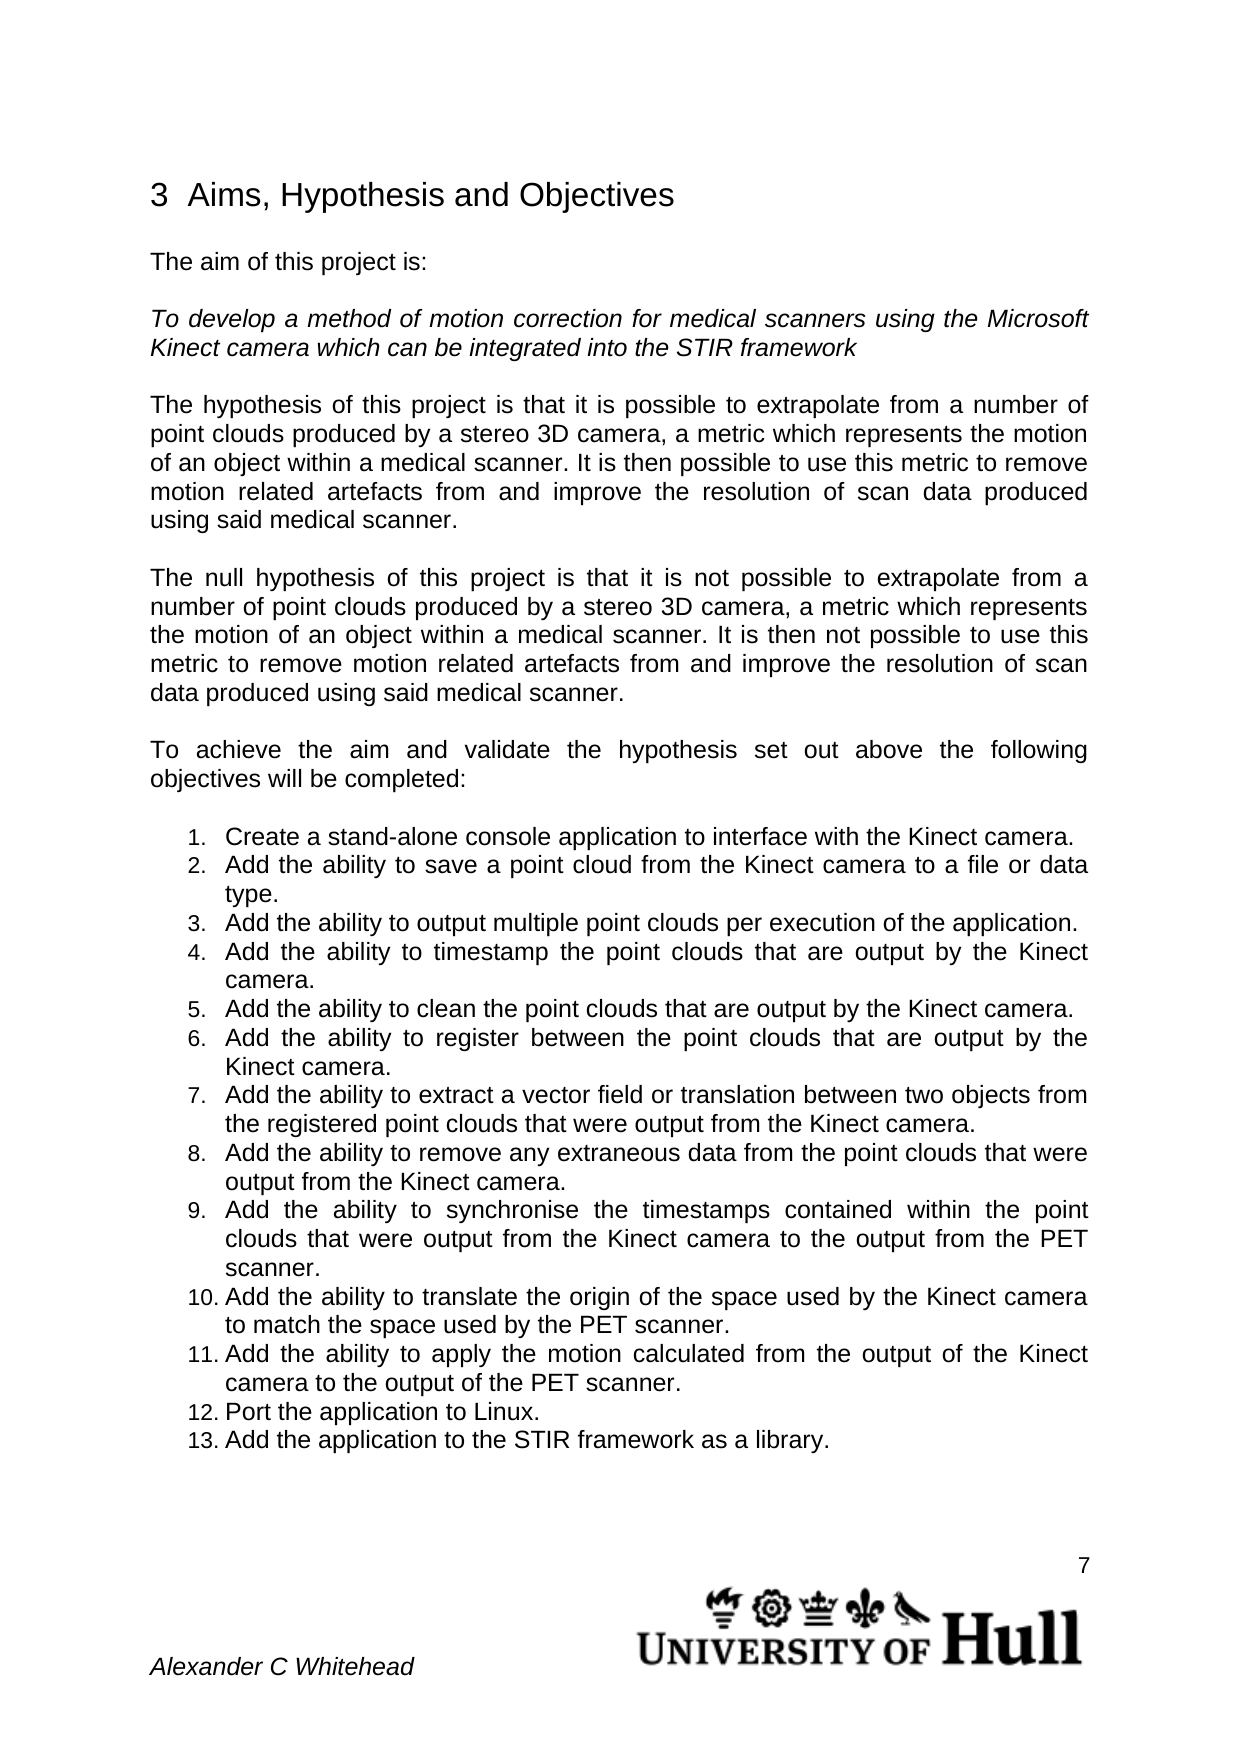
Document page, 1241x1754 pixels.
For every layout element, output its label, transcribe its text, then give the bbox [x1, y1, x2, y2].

list Add the application to the STIR framework as a library. [187, 1426, 1090, 1454]
text To achieve the aim and validate the hypothesis set out above the following objectives will be completed: [150, 736, 1090, 793]
list Add the ability to clean the point clouds that are output by the Kinect camera. [187, 994, 1090, 1023]
text The hypothesis of this project is that it is possible to extrapolate from a number of point clouds produced by a stereo 3D camera, a metric which represents the motion of an object within a medical scanner. It is then possible to use this metric to remove motion related artefacts from and improve the resolution of scan data produced using said medical scanner. [150, 391, 1090, 534]
text To develop a method of motion correction for medical scanners using the Microsoft Kinect camera which can be integrated into the STIR framework [150, 304, 1090, 362]
list Add the ability to extract a vector field or translation between two objects from the registered point clouds that were output from the Kinect camera. [187, 1081, 1090, 1138]
list Add the ability to output multiple point clouds per execution of the application. [187, 908, 1090, 937]
subtitle Aims, Hypothesis and Objectives [150, 175, 1090, 213]
list Add the ability to timestamp the point clouds that are output by the Kinect camera. [187, 937, 1090, 994]
list Add the ability to register between the point clouds that are output by the Kinect camera. [187, 1023, 1090, 1081]
list Add the ability to translate the origin of the space used by the Kinect camera to match the space used by the PET scanner. [187, 1282, 1090, 1339]
list Port the application to Linux. [187, 1397, 1090, 1426]
text The aim of this project is: [150, 247, 1090, 276]
list Add the ability to remove any extraneous data from the point clouds that were output from the Kinect camera. [187, 1138, 1090, 1196]
picture [630, 1578, 1091, 1675]
list Add the ability to apply the motion calculated from the output of the Kinect camera to the output of the PET scanner. [187, 1339, 1090, 1397]
text The null hypothesis of this project is that it is not possible to extrapolate from a number of point clouds produced by a stereo 3D camera, a metric which represents the motion of an object within a medical scanner. It is then not possible to use this metric to remove motion related artefacts from and improve the resolution of scan data produced using said medical scanner. [150, 563, 1090, 707]
list Add the ability to save a point cloud from the Kinect camera to a file or data type. [187, 851, 1090, 908]
list Add the ability to synchronise the timestamps contained within the point clouds that were output from the Kinect camera to the output from the PET scanner. [187, 1196, 1090, 1282]
list Create a stand-alone console application to interface with the Kinect camera. [187, 822, 1090, 851]
